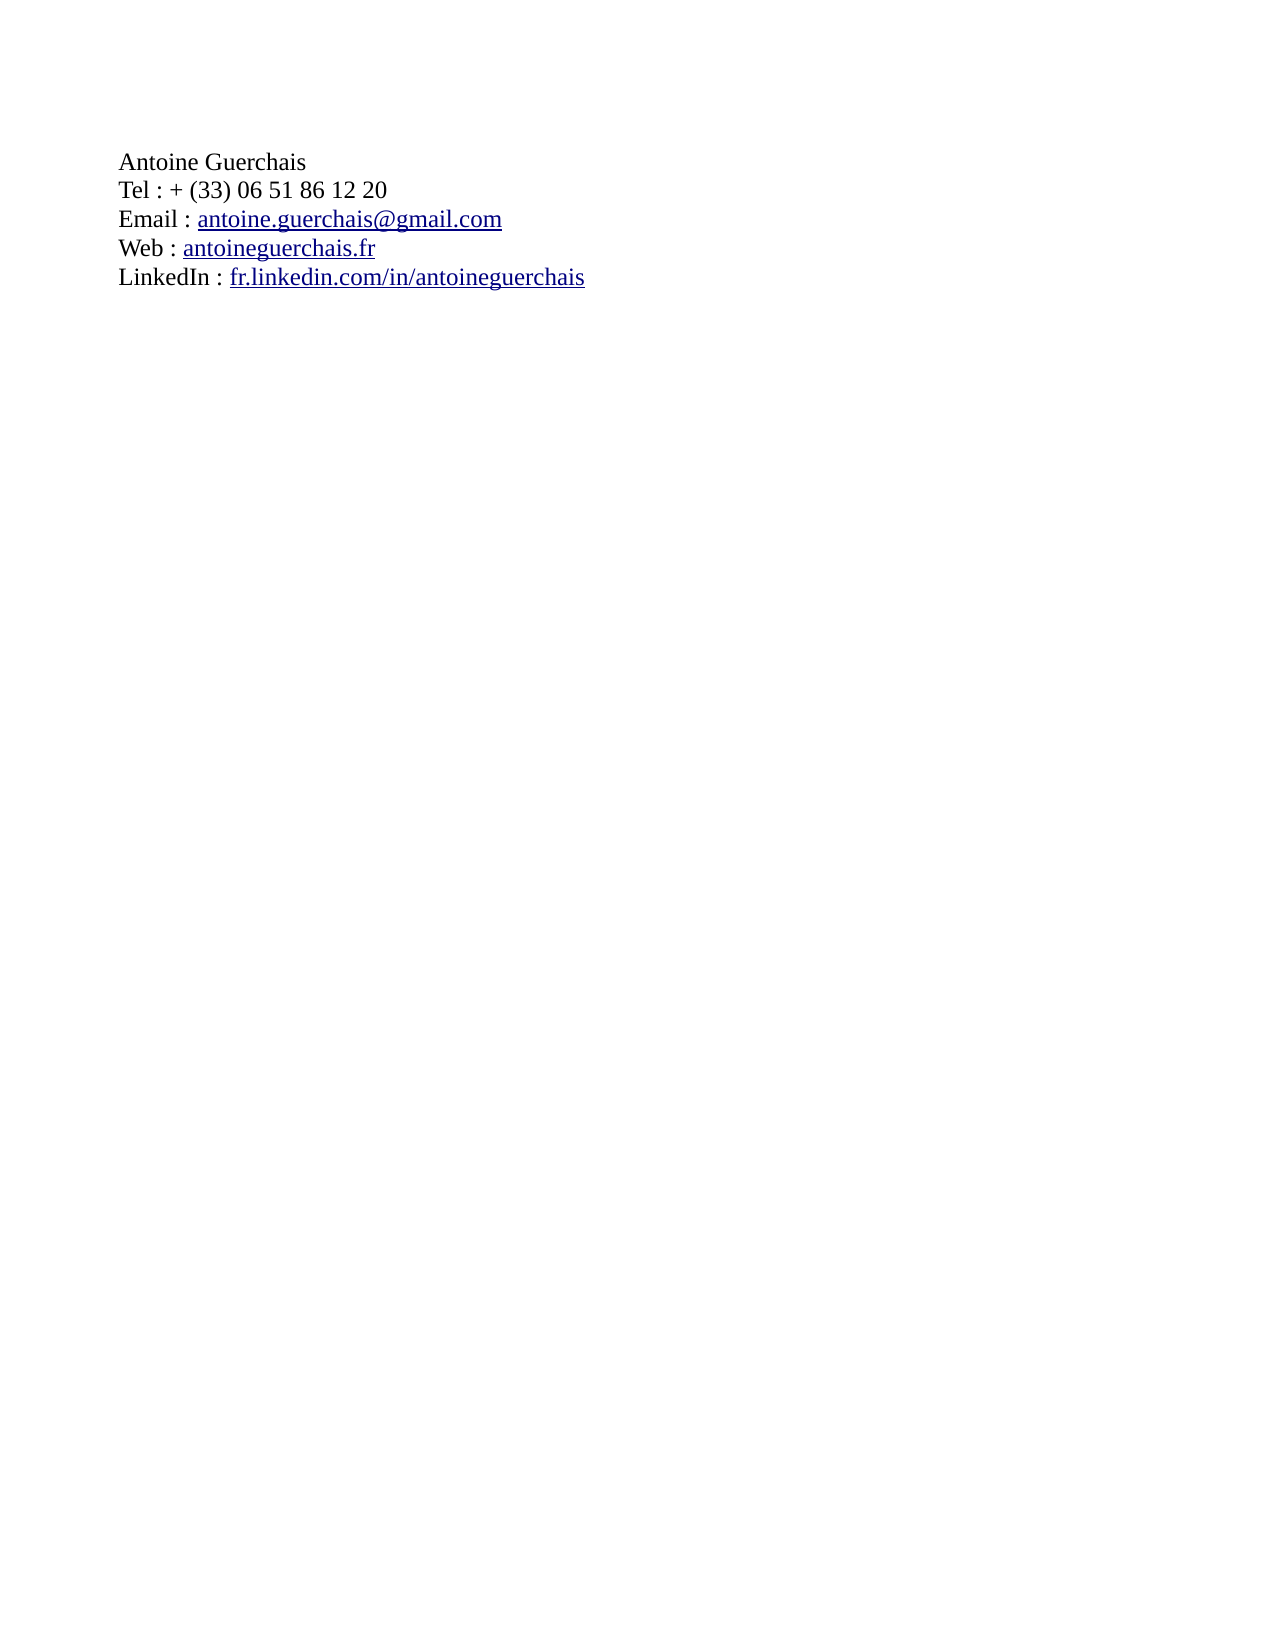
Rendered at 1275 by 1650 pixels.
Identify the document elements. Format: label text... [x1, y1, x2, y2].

text Antoine Guerchais Tel : + (33) 06 51 86 12 20 Email : antoine.guerchais@gmail.com Web : antoineguerchais.fr LinkedIn : fr.linkedin.com/in/antoineguerchais [118, 147, 1157, 291]
